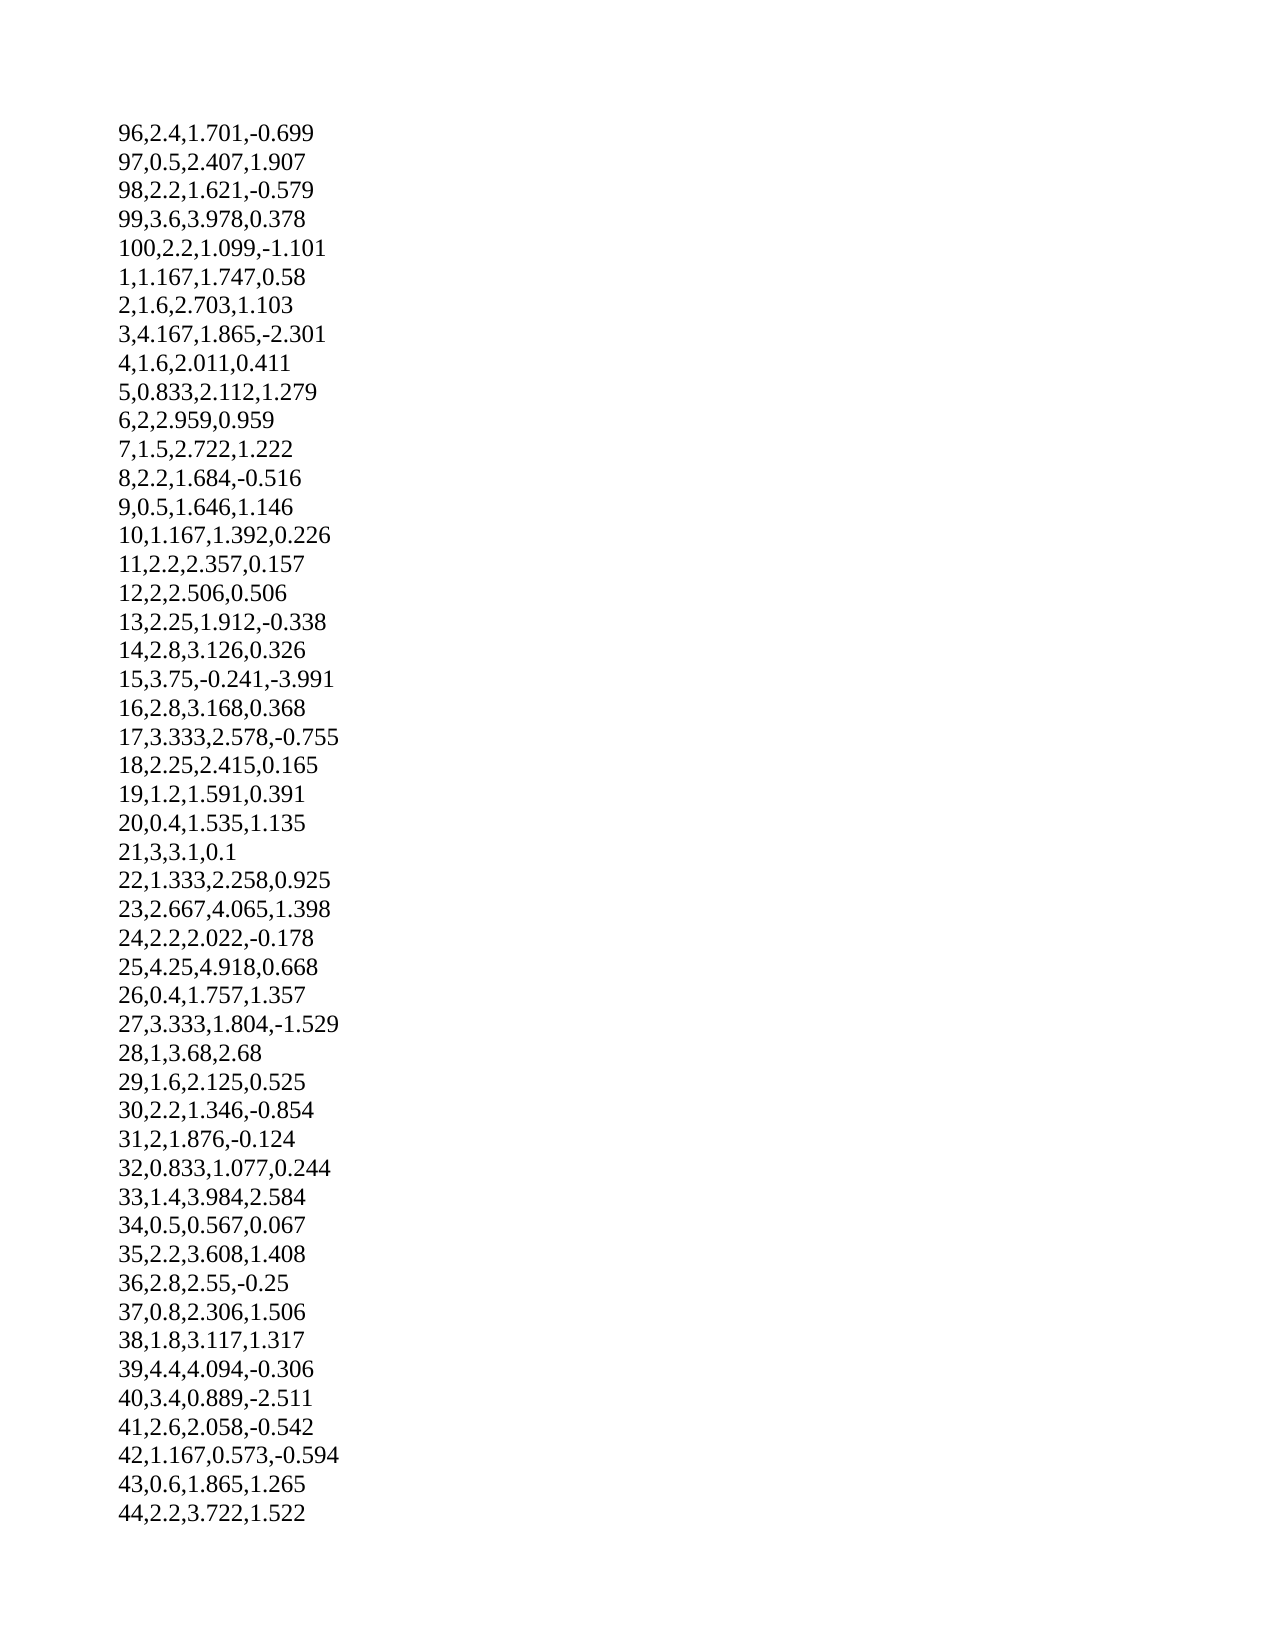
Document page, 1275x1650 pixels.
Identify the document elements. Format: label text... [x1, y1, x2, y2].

text 18,2.25,2.415,0.165 [118, 751, 1157, 779]
text 4,1.6,2.011,0.411 [118, 348, 1157, 377]
text 13,2.25,1.912,-0.338 [118, 607, 1157, 636]
text 21,3,3.1,0.1 [118, 837, 1157, 866]
text 17,3.333,2.578,-0.755 [118, 722, 1157, 751]
text 1,1.167,1.747,0.58 [118, 262, 1157, 291]
text 37,0.8,2.306,1.506 [118, 1297, 1157, 1326]
text 14,2.8,3.126,0.326 [118, 636, 1157, 664]
text 24,2.2,2.022,-0.178 [118, 923, 1157, 952]
text 32,0.833,1.077,0.244 [118, 1153, 1157, 1182]
text 23,2.667,4.065,1.398 [118, 894, 1157, 923]
text 35,2.2,3.608,1.408 [118, 1239, 1157, 1268]
text 97,0.5,2.407,1.907 [118, 147, 1157, 176]
text 34,0.5,0.567,0.067 [118, 1211, 1157, 1239]
text 3,4.167,1.865,-2.301 [118, 319, 1157, 348]
text 19,1.2,1.591,0.391 [118, 779, 1157, 808]
text 40,3.4,0.889,-2.511 [118, 1383, 1157, 1412]
text 26,0.4,1.757,1.357 [118, 981, 1157, 1009]
text 22,1.333,2.258,0.925 [118, 866, 1157, 894]
text 33,1.4,3.984,2.584 [118, 1182, 1157, 1211]
text 9,0.5,1.646,1.146 [118, 492, 1157, 521]
text 15,3.75,-0.241,-3.991 [118, 664, 1157, 693]
text 6,2,2.959,0.959 [118, 406, 1157, 434]
text 8,2.2,1.684,-0.516 [118, 463, 1157, 492]
text 99,3.6,3.978,0.378 [118, 204, 1157, 233]
text 44,2.2,3.722,1.522 [118, 1498, 1157, 1527]
text 27,3.333,1.804,-1.529 [118, 1009, 1157, 1038]
text 16,2.8,3.168,0.368 [118, 693, 1157, 722]
text 98,2.2,1.621,-0.579 [118, 176, 1157, 204]
text 39,4.4,4.094,-0.306 [118, 1354, 1157, 1383]
text 29,1.6,2.125,0.525 [118, 1067, 1157, 1096]
text 11,2.2,2.357,0.157 [118, 549, 1157, 578]
text 12,2,2.506,0.506 [118, 578, 1157, 607]
text 2,1.6,2.703,1.103 [118, 291, 1157, 319]
text 96,2.4,1.701,-0.699 [118, 118, 1157, 147]
text 10,1.167,1.392,0.226 [118, 521, 1157, 549]
text 30,2.2,1.346,-0.854 [118, 1096, 1157, 1124]
text 20,0.4,1.535,1.135 [118, 808, 1157, 837]
text 5,0.833,2.112,1.279 [118, 377, 1157, 406]
text 100,2.2,1.099,-1.101 [118, 233, 1157, 262]
text 28,1,3.68,2.68 [118, 1038, 1157, 1067]
text 36,2.8,2.55,-0.25 [118, 1268, 1157, 1297]
text 25,4.25,4.918,0.668 [118, 952, 1157, 981]
text 41,2.6,2.058,-0.542 [118, 1412, 1157, 1441]
text 42,1.167,0.573,-0.594 [118, 1441, 1157, 1469]
text 7,1.5,2.722,1.222 [118, 434, 1157, 463]
text 43,0.6,1.865,1.265 [118, 1469, 1157, 1498]
text 31,2,1.876,-0.124 [118, 1124, 1157, 1153]
text 38,1.8,3.117,1.317 [118, 1326, 1157, 1354]
